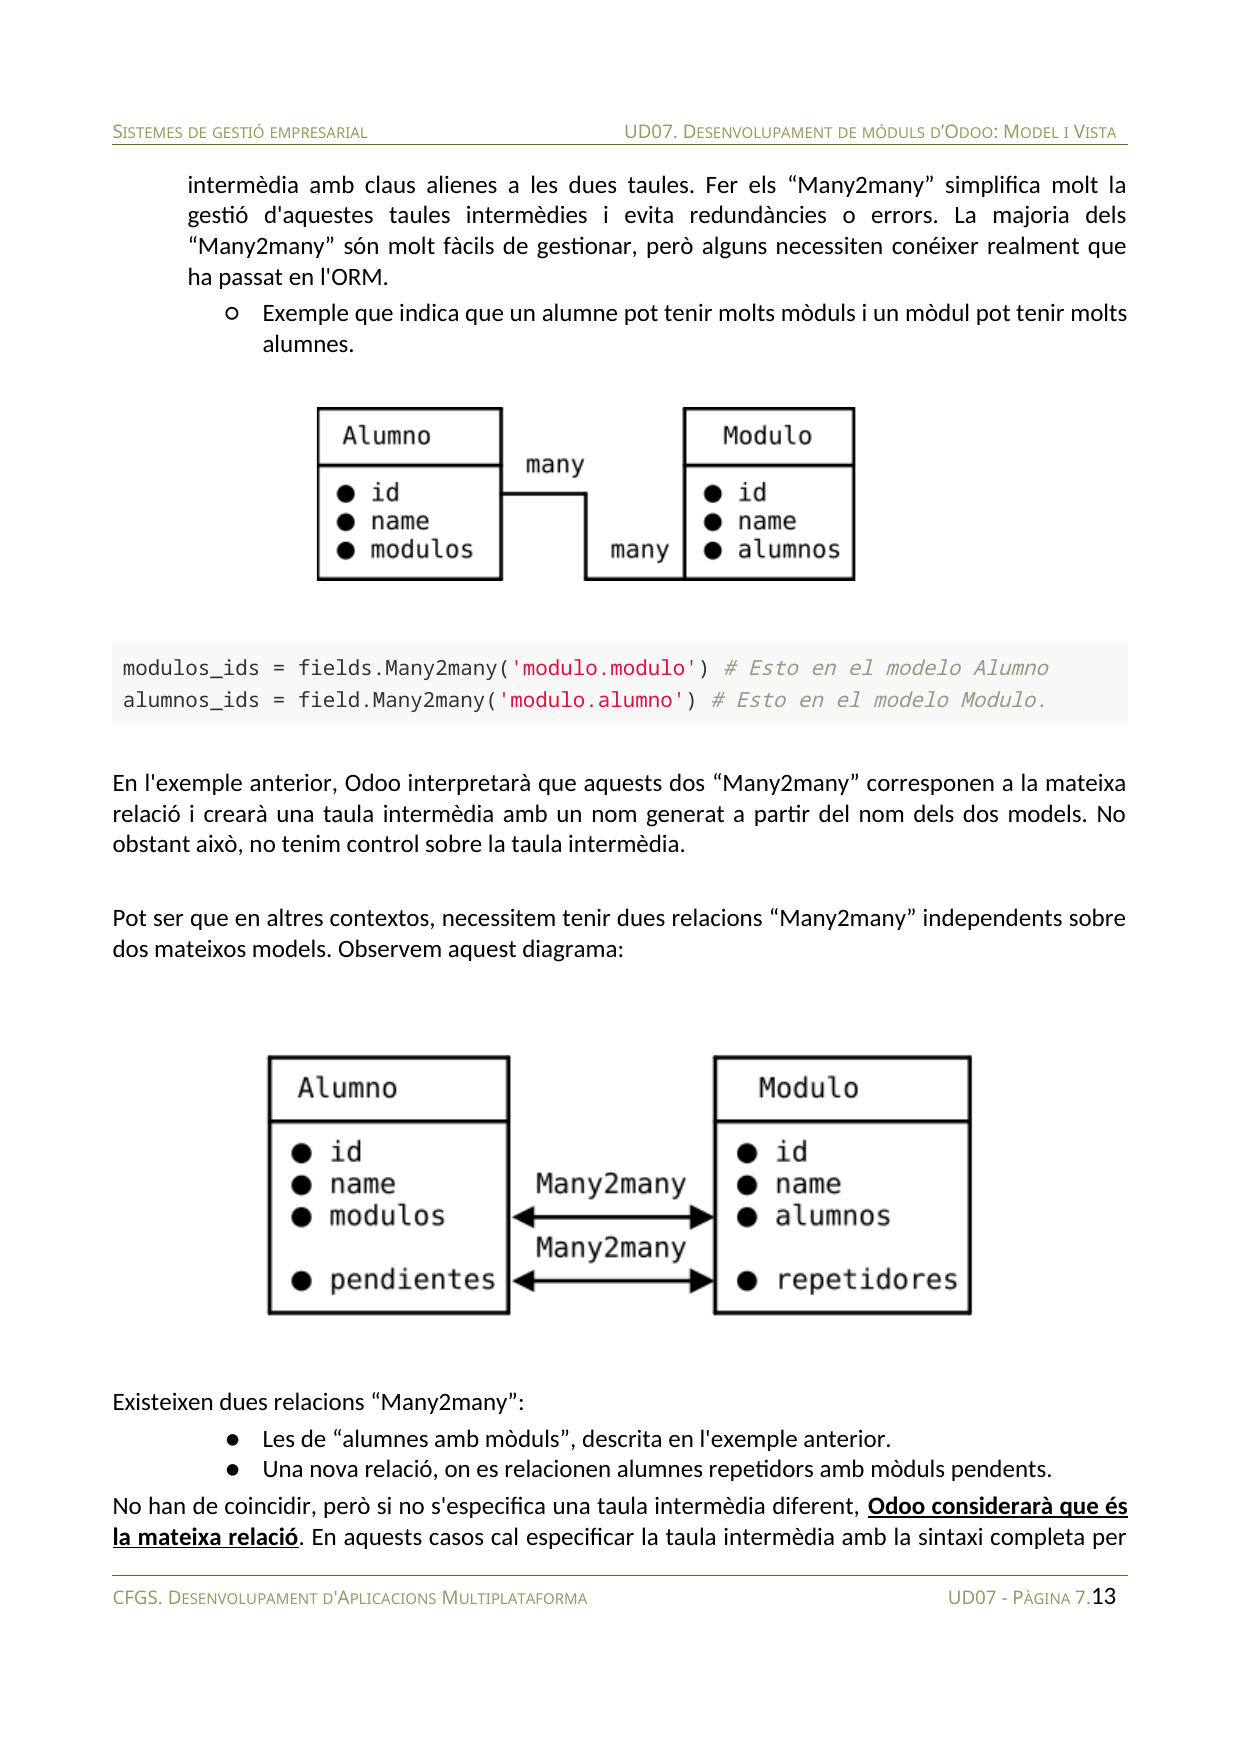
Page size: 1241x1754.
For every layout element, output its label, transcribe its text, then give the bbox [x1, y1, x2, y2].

text En l'exemple anterior, Odoo interpretarà que aquests dos “Many2many” corresponen a la mateixa relació i crearà una taula intermèdia amb un nom generat a partir del nom dels dos models. No obstant això, no tenim control sobre la taula intermèdia. [112, 767, 1128, 859]
table_header modulos_ids = fields.Many2many('modulo.modulo') # Esto en el modelo Alumno alumnos_ids = field.Many2many('modulo.alumno') # Esto en el modelo Modulo. [112, 643, 1128, 724]
picture [316, 407, 856, 581]
text Pot ser que en altres contextos, necessitem tenir dues relacions “Many2many” independents sobre dos mateixos models. Observem aquest diagrama: [112, 902, 1128, 963]
list Exemple que indica que un alumne pot tenir molts mòduls i un mòdul pot tenir molts alumnes. [225, 298, 1128, 359]
list Una nova relació, on es relacionen alumnes repetidors amb mòduls pendents. [225, 1453, 1128, 1484]
text Existeixen dues relacions “Many2many”: [112, 970, 1128, 1416]
text No han de coincidir, però si no s'especifica una taula intermèdia diferent, Odoo considerarà que és la mateixa relació. En aquests casos cal especificar la taula intermèdia amb la sintaxi completa per [112, 1490, 1128, 1551]
list intermèdia amb claus alienes a les dues taules. Fer els “Many2many” simplifica molt la gestió d'aquestes taules intermèdies i evita redundàncies o errors. La majoria dels “Many2many” són molt fàcils de gestionar, però alguns necessiten conéixer realment que ha passat en l'ORM. [150, 169, 1128, 291]
list Les de “alumnes amb mòduls”, descrita en l'exemple anterior. [225, 1423, 1128, 1453]
picture [262, 1010, 994, 1361]
